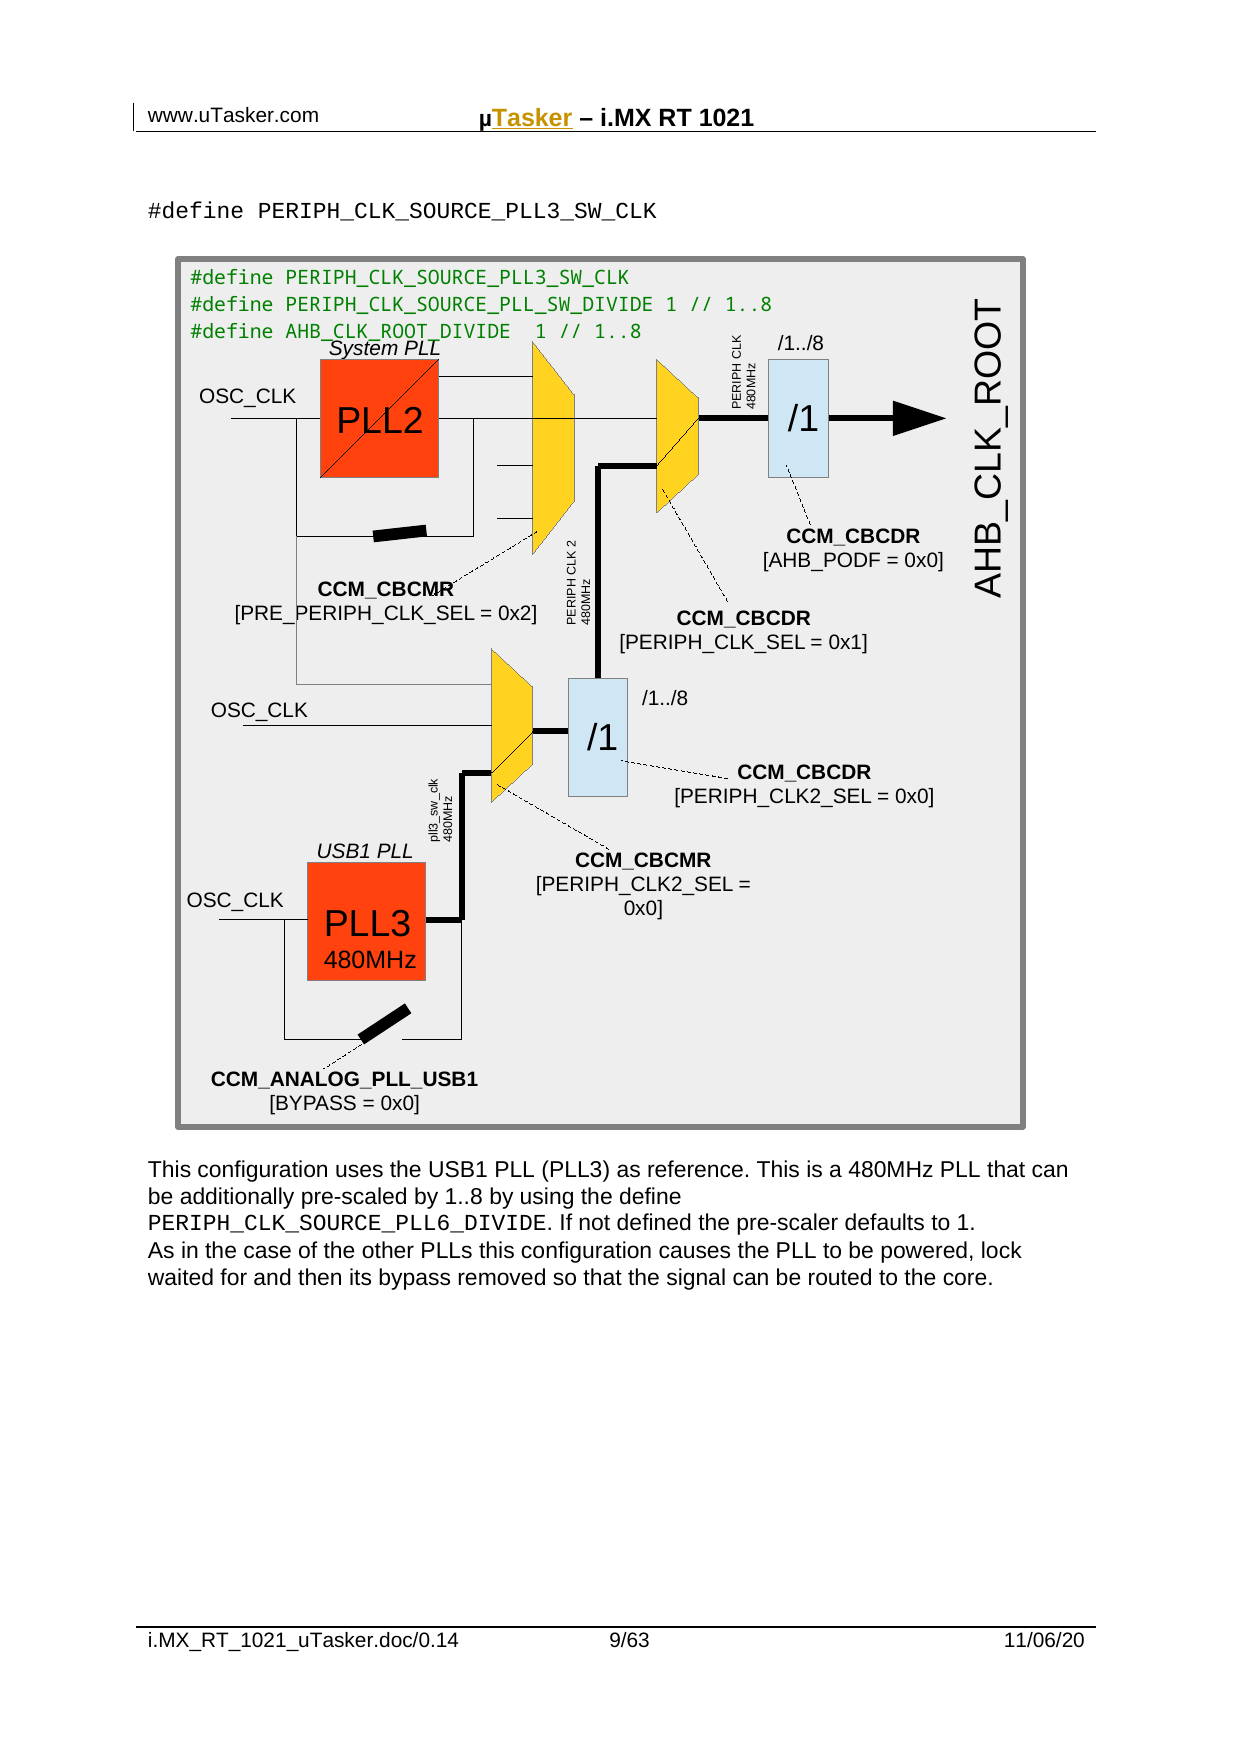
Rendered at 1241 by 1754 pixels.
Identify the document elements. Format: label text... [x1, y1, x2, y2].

text #define PERIPH_CLK_SOURCE_PLL3_SW_CLK [148, 199, 1093, 225]
text This configuration uses the USB1 PLL (PLL3) as reference. This is a 480MHz PLL that can be additionally pre-scaled by 1..8 by using the define PERIPH_CLK_SOURCE_PLL6_DIVIDE. If not defined the pre-scaler defaults to 1. As in the case of the other PLLs this configuration causes the PLL to be powered, lock waited for and then its bypass removed so that the signal can be routed to the core. [148, 238, 1093, 1290]
